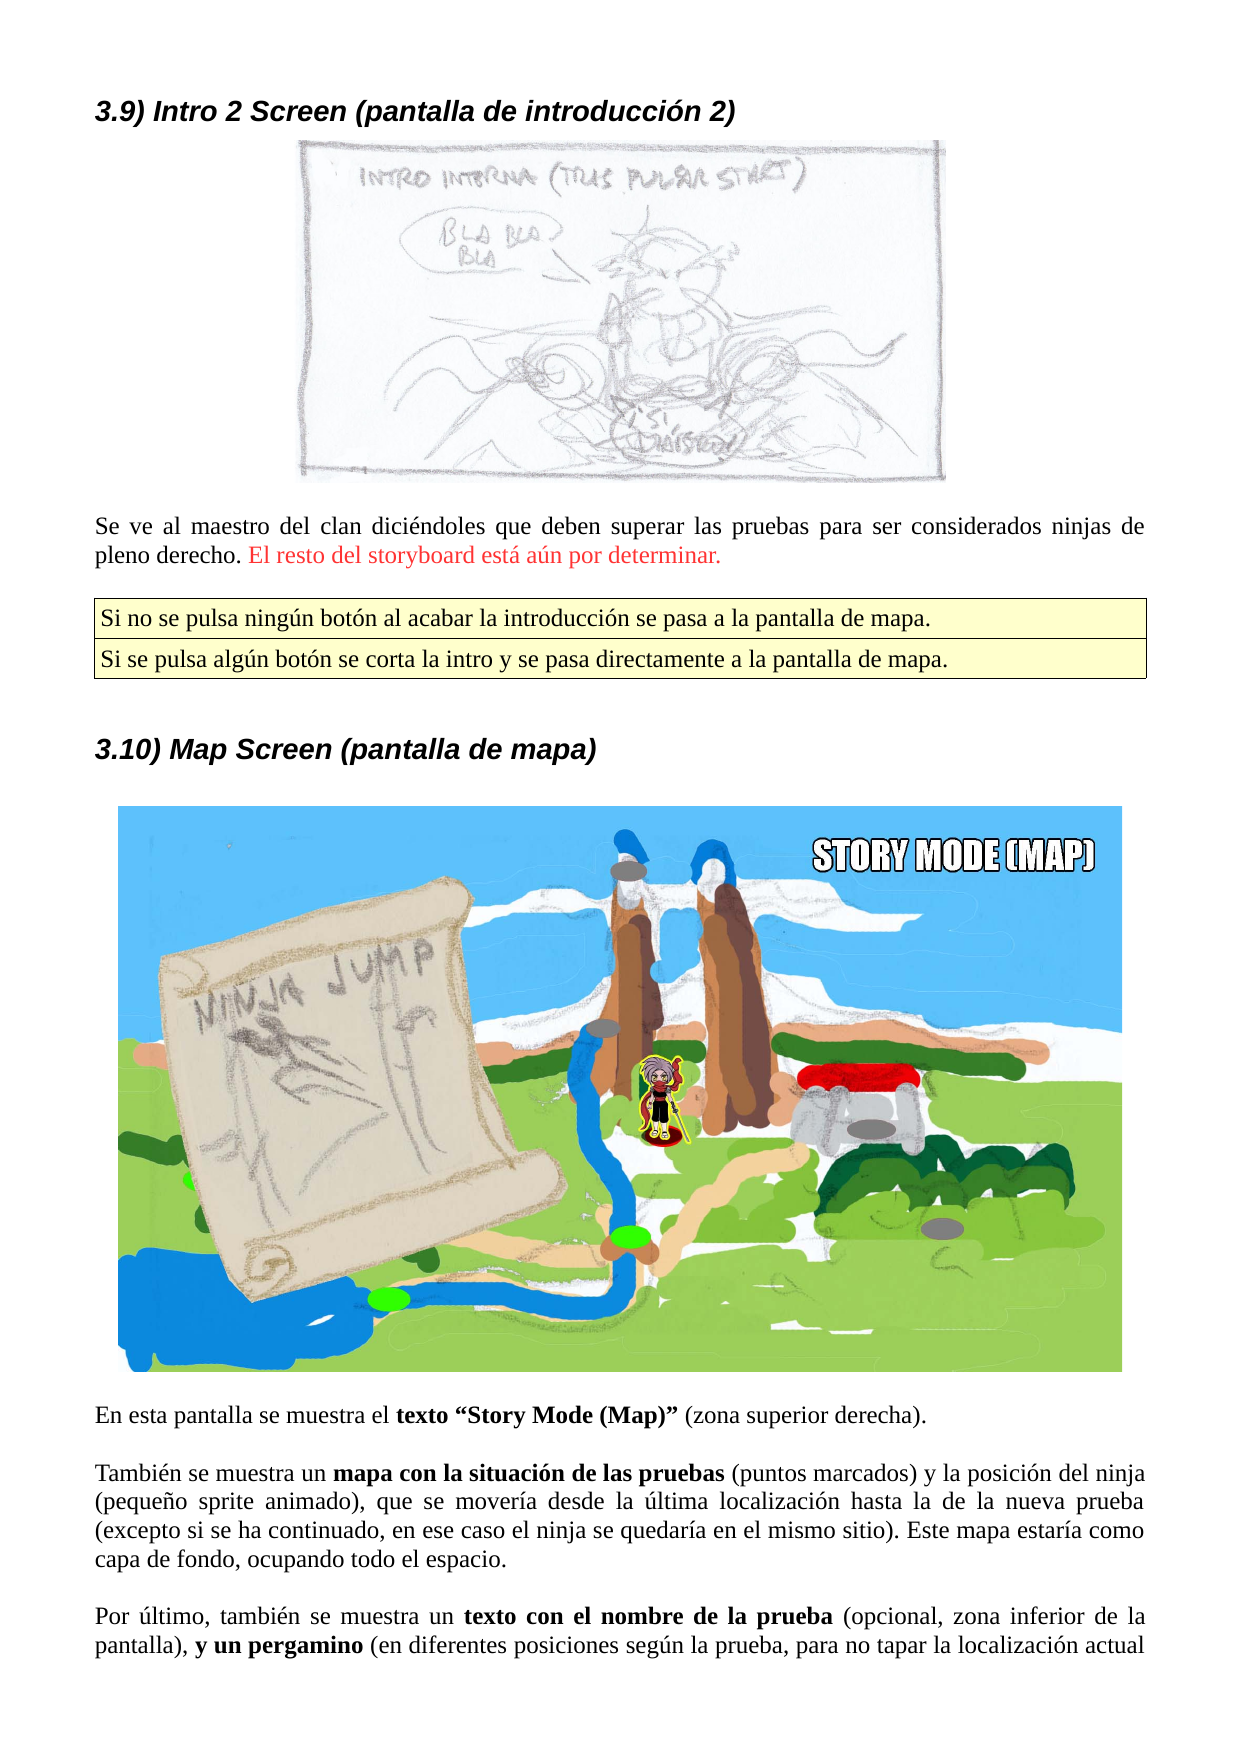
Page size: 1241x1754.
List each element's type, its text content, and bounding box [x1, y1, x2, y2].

text También se muestra un mapa con la situación de las pruebas (puntos marcados) y la posición del ninja (pequeño sprite animado), que se movería desde la última localización hasta la de la nueva prueba (excepto si se ha continuado, en ese caso el ninja se quedaría en el mismo sitio). Este mapa estaría como capa de fondo, ocupando todo el espacio. [94, 1458, 1146, 1573]
picture [118, 806, 1123, 1372]
table_header Si no se pulsa ningún botón al acabar la introducción se pasa a la pantalla de mapa. [95, 599, 1146, 638]
text En esta pantalla se muestra el texto “Story Mode (Map)” (zona superior derecha). [94, 1400, 1146, 1429]
subtitle 3.10) Map Screen (pantalla de mapa) [94, 732, 1146, 766]
picture [294, 140, 947, 483]
text Por último, también se muestra un texto con el nombre de la prueba (opcional, zona inferior de la pantalla), y un pergamino (en diferentes posiciones según la prueba, para no tapar la localización actual [94, 1601, 1146, 1659]
table_cell Si se pulsa algún botón se corta la intro y se pasa directamente a la pantalla de mapa. [95, 639, 1146, 678]
subtitle 3.9) Intro 2 Screen (pantalla de introducción 2) [94, 94, 1146, 128]
text Se ve al maestro del clan diciéndoles que deben superar las pruebas para ser considerados ninjas de pleno derecho. El resto del storyboard está aún por determinar. [94, 511, 1146, 569]
